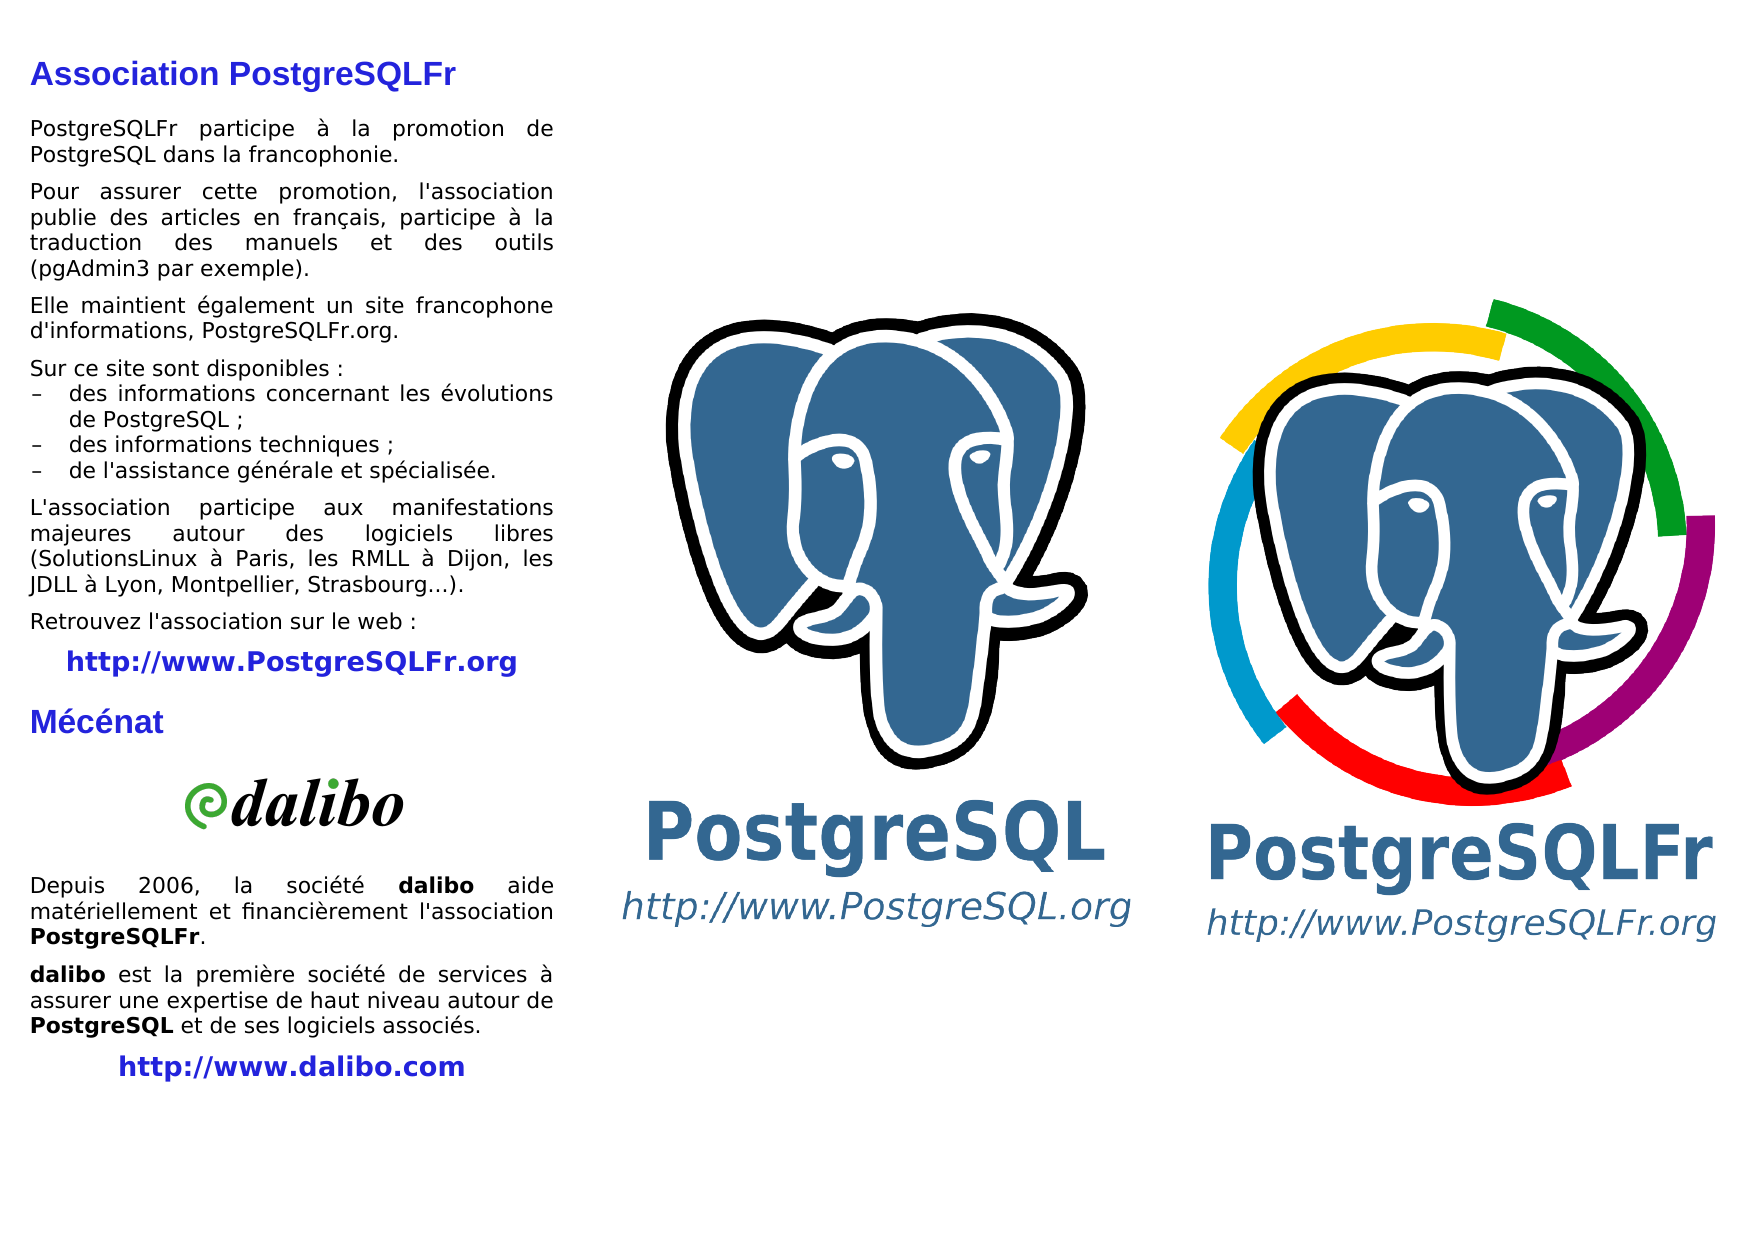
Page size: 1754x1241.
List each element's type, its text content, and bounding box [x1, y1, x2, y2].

text Sur ce site sont disponibles : [29, 356, 554, 381]
list des informations techniques ; [53, 432, 554, 458]
text Pour assurer cette promotion, l'association publie des articles en français, participe à la traduction des manuels et des outils (pgAdmin3 par exemple). [29, 179, 554, 281]
picture [1207, 298, 1716, 942]
text Depuis 2006, la société dalibo aide matériellement et financièrement l'association PostgreSQLFr. [29, 873, 554, 950]
text Retrouvez l'association sur le web : [29, 609, 554, 634]
text PostgreSQLFr participe à la promotion de PostgreSQL dans la francophonie. [29, 116, 554, 167]
text dalibo est la première société de services à assurer une expertise de haut niveau autour de PostgreSQL et de ses logiciels associés. [29, 962, 554, 1039]
list des informations concernant les évolutions de PostgreSQL ; [53, 381, 554, 432]
text Elle maintient également un site francophone d'informations, PostgreSQLFr.org. [29, 293, 554, 344]
text http://www.dalibo.com [29, 1052, 554, 1083]
text http://www.PostgreSQLFr.org [29, 646, 554, 678]
subtitle Association PostgreSQLFr [29, 54, 554, 92]
text L'association participe aux manifestations majeures autour des logiciels libres (SolutionsLinux à Paris, les RMLL à Dijon, les JDLL à Lyon, Montpellier, Strasbourg...). [29, 495, 554, 597]
picture [173, 771, 410, 837]
picture [622, 313, 1131, 927]
subtitle Mécénat [29, 703, 554, 740]
list de l'assistance générale et spécialisée. [53, 458, 554, 483]
